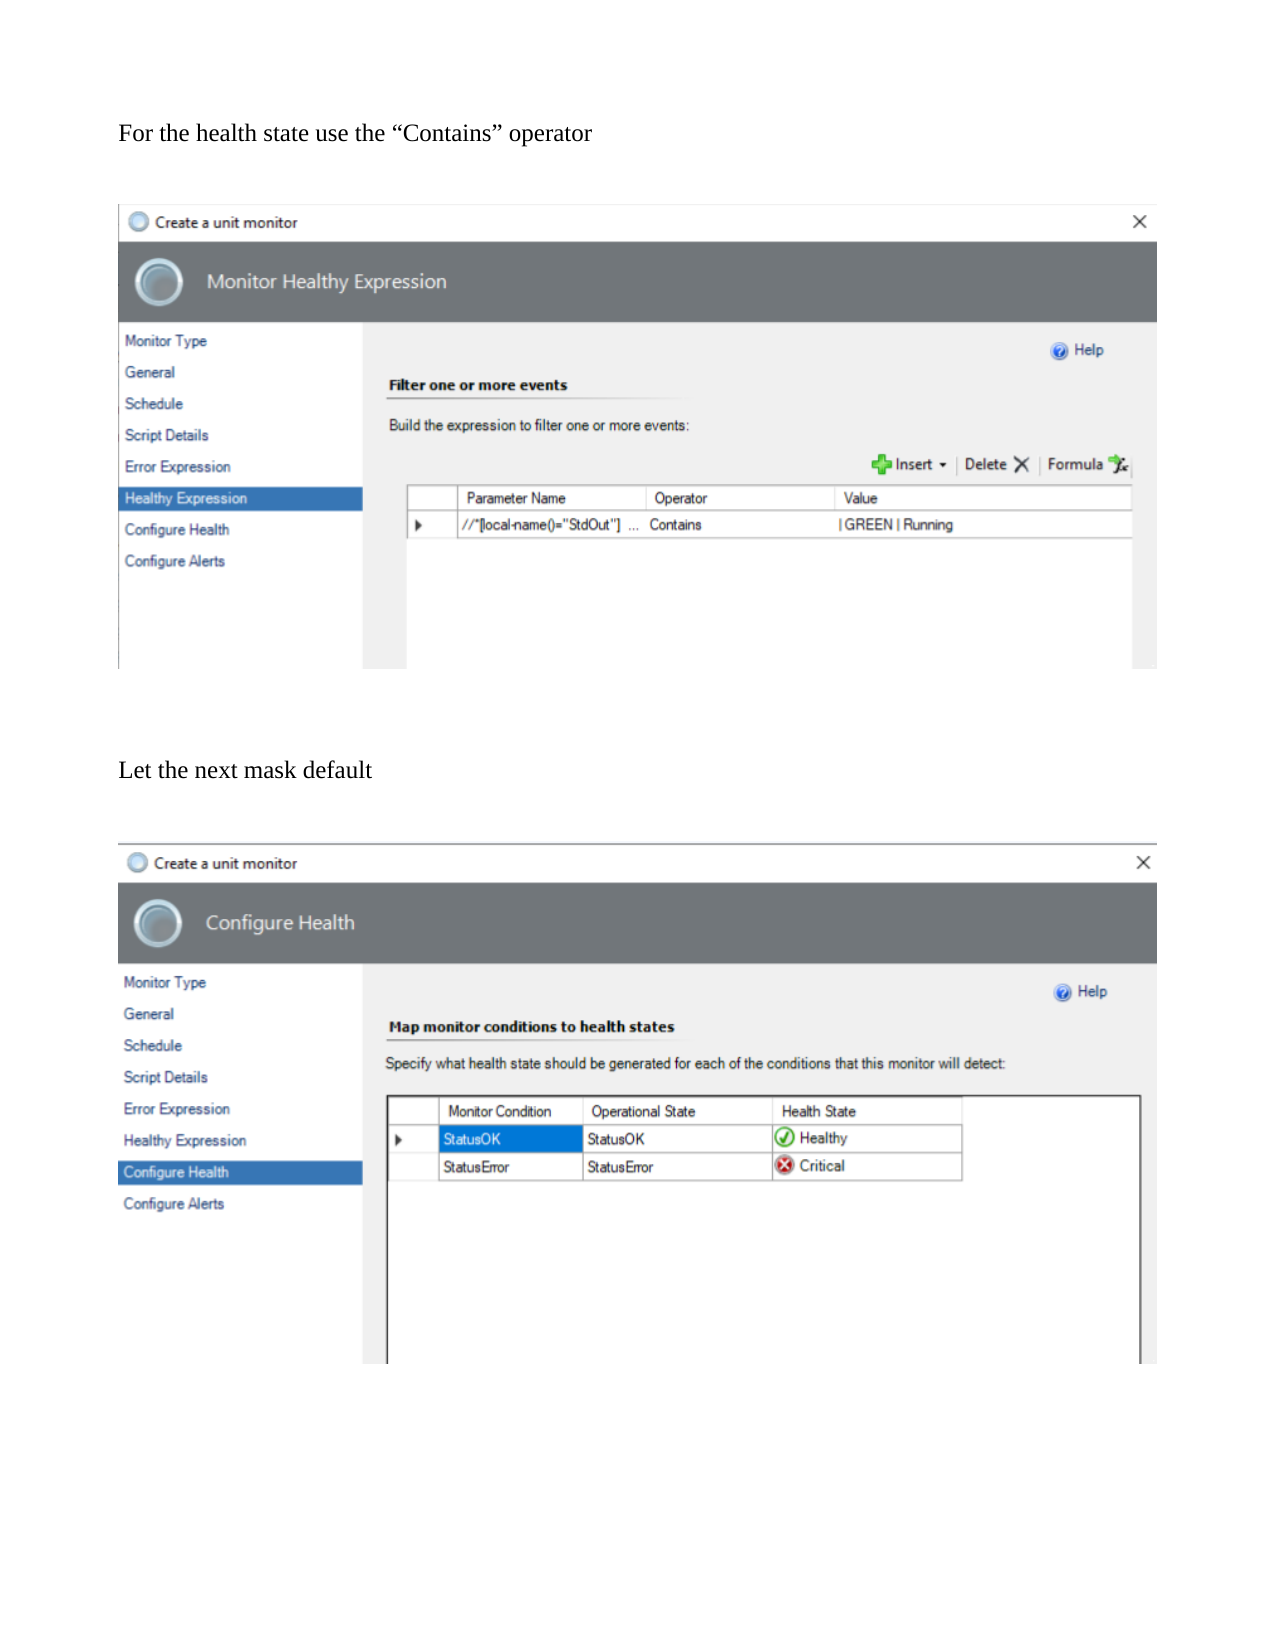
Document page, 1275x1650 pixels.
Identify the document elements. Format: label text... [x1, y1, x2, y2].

text For the health state use the “Contains” operator [118, 118, 1157, 147]
text Let the next mask default [118, 755, 1157, 784]
picture [118, 841, 1157, 1364]
picture [118, 204, 1157, 669]
